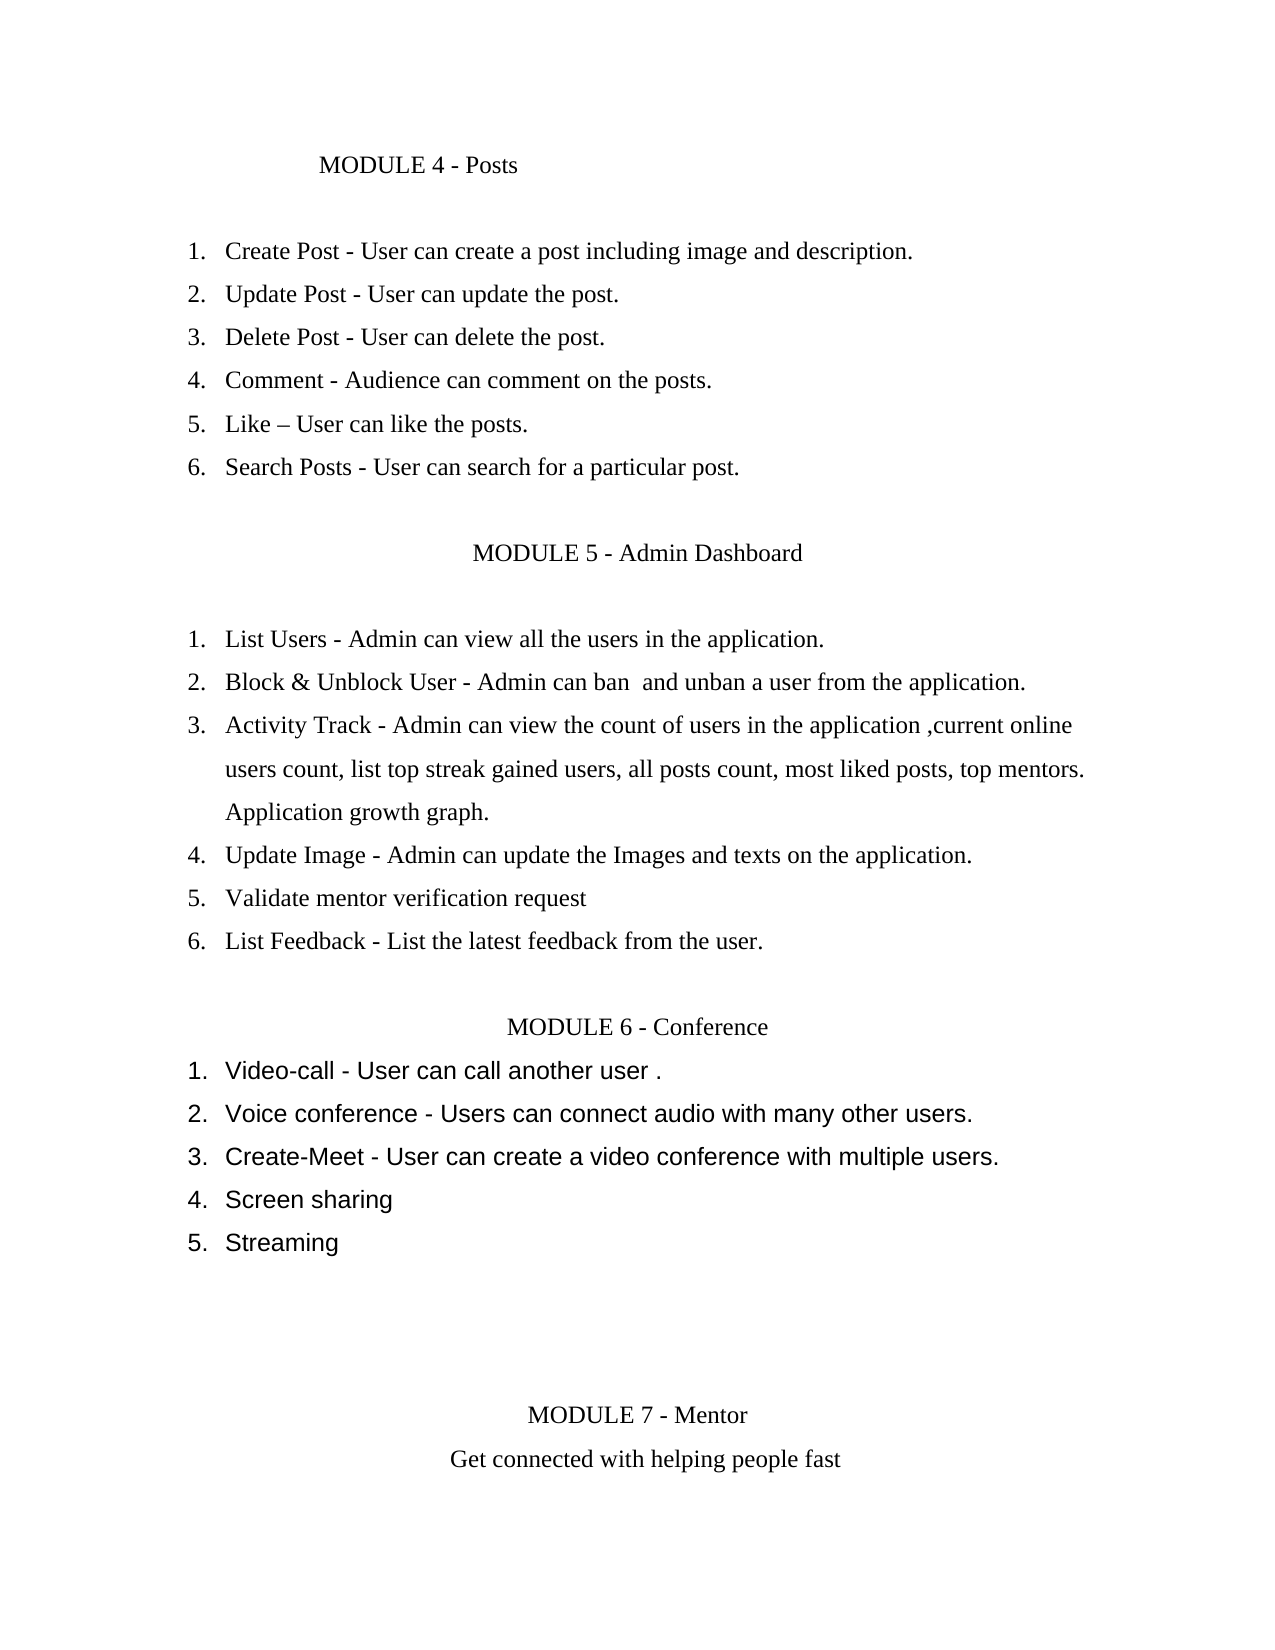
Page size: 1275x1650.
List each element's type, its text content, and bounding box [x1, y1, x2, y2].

list List Feedback - List the latest feedback from the user. [187, 926, 1125, 955]
text MODULE 6 - Conference [150, 1012, 1125, 1041]
list Block & Unblock User - Admin can ban and unban a user from the application. [187, 667, 1125, 696]
list Comment - Audience can comment on the posts. [187, 366, 1125, 394]
text Get connected with helping people fast [375, 1444, 1125, 1472]
list Activity Track - Admin can view the count of users in the application ,current online users count, list top streak gained users, all posts count, most liked posts, top mentors. Application growth graph. [187, 711, 1125, 826]
list Update Post - User can update the post. [187, 279, 1125, 308]
text MODULE 4 - Posts [150, 150, 1125, 179]
list Screen sharing [187, 1185, 1125, 1214]
list Delete Post - User can delete the post. [187, 322, 1125, 351]
list Like – User can like the posts. [187, 409, 1125, 437]
text MODULE 7 - Mentor [150, 1401, 1125, 1429]
list Streaming [187, 1228, 1125, 1257]
list Search Posts - User can search for a particular post. [187, 452, 1125, 481]
list Voice conference - Users can connect audio with many other users. [187, 1099, 1125, 1127]
list Update Image - Admin can update the Images and texts on the application. [187, 840, 1125, 869]
list Validate mentor verification request [187, 883, 1125, 912]
list Video-call - User can call another user . [187, 1056, 1125, 1084]
list Create-Meet - User can create a video conference with multiple users. [187, 1142, 1125, 1171]
list List Users - Admin can view all the users in the application. [187, 624, 1125, 653]
list Create Post - User can create a post including image and description. [187, 236, 1125, 265]
text MODULE 5 - Admin Dashboard [150, 538, 1125, 567]
